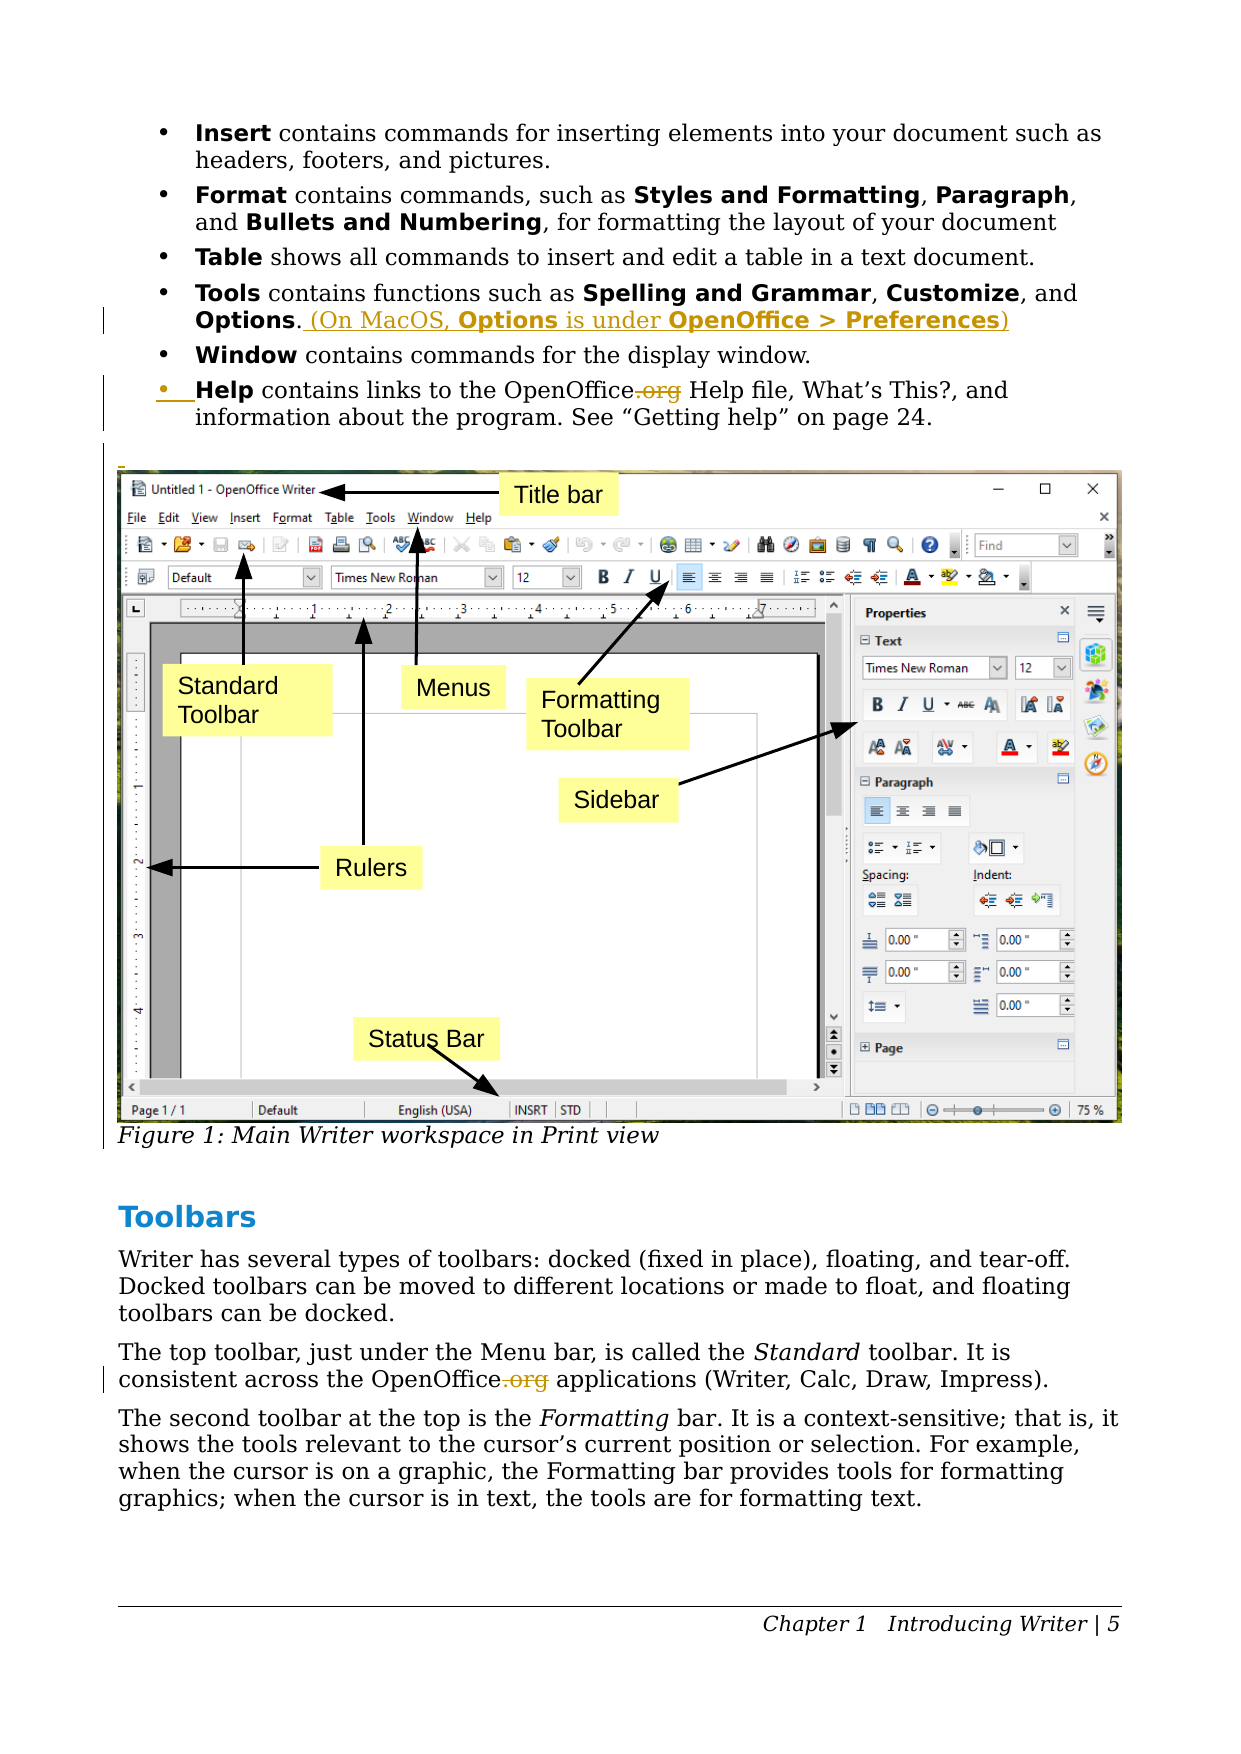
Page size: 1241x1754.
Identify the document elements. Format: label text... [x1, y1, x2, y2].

list Format contains commands, such as Styles and Formatting, Paragraph, and Bullets and Numbering, for formatting the layout of your document [156, 180, 1122, 236]
text The second toolbar at the top is the Formatting bar. It is a context-sensitive; that is, it shows the tools relevant to the cursor’s current position or selection. For example, when the cursor is on a graphic, the Formatting bar provides tools for formatting graphics; when the cursor is in text, the tools are for formatting text. [118, 1405, 1122, 1512]
text Figure 1: Main Writer workspace in Print view [118, 1123, 1121, 1149]
list Table shows all commands to insert and edit a table in a text document. [156, 242, 1122, 271]
list Insert contains commands for inserting elements into your document such as headers, footers, and pictures. [156, 118, 1122, 174]
text Writer has several types of toolbars: docked (fixed in place), floating, and tear-off. Docked toolbars can be moved to different locations or made to float, and floating toolbars can be docked. [118, 1247, 1122, 1327]
list Tools contains functions such as Spelling and Grammar, Customize, and Options. (On MacOS, Options is under OpenOffice > Preferences) [156, 278, 1122, 333]
list Help contains links to the OpenOffice Help file, What’s This?, and information about the program. See “Getting help” on page 24. [156, 375, 1122, 431]
picture [117, 470, 1122, 1123]
text The top toolbar, just under the Menu bar, is called the Standard toolbar. It is consistent across the OpenOffice applications (Writer, Calc, Draw, Impress). [118, 1339, 1122, 1392]
list Window contains commands for the display window. [156, 340, 1122, 369]
subtitle Toolbars [118, 1200, 1122, 1234]
